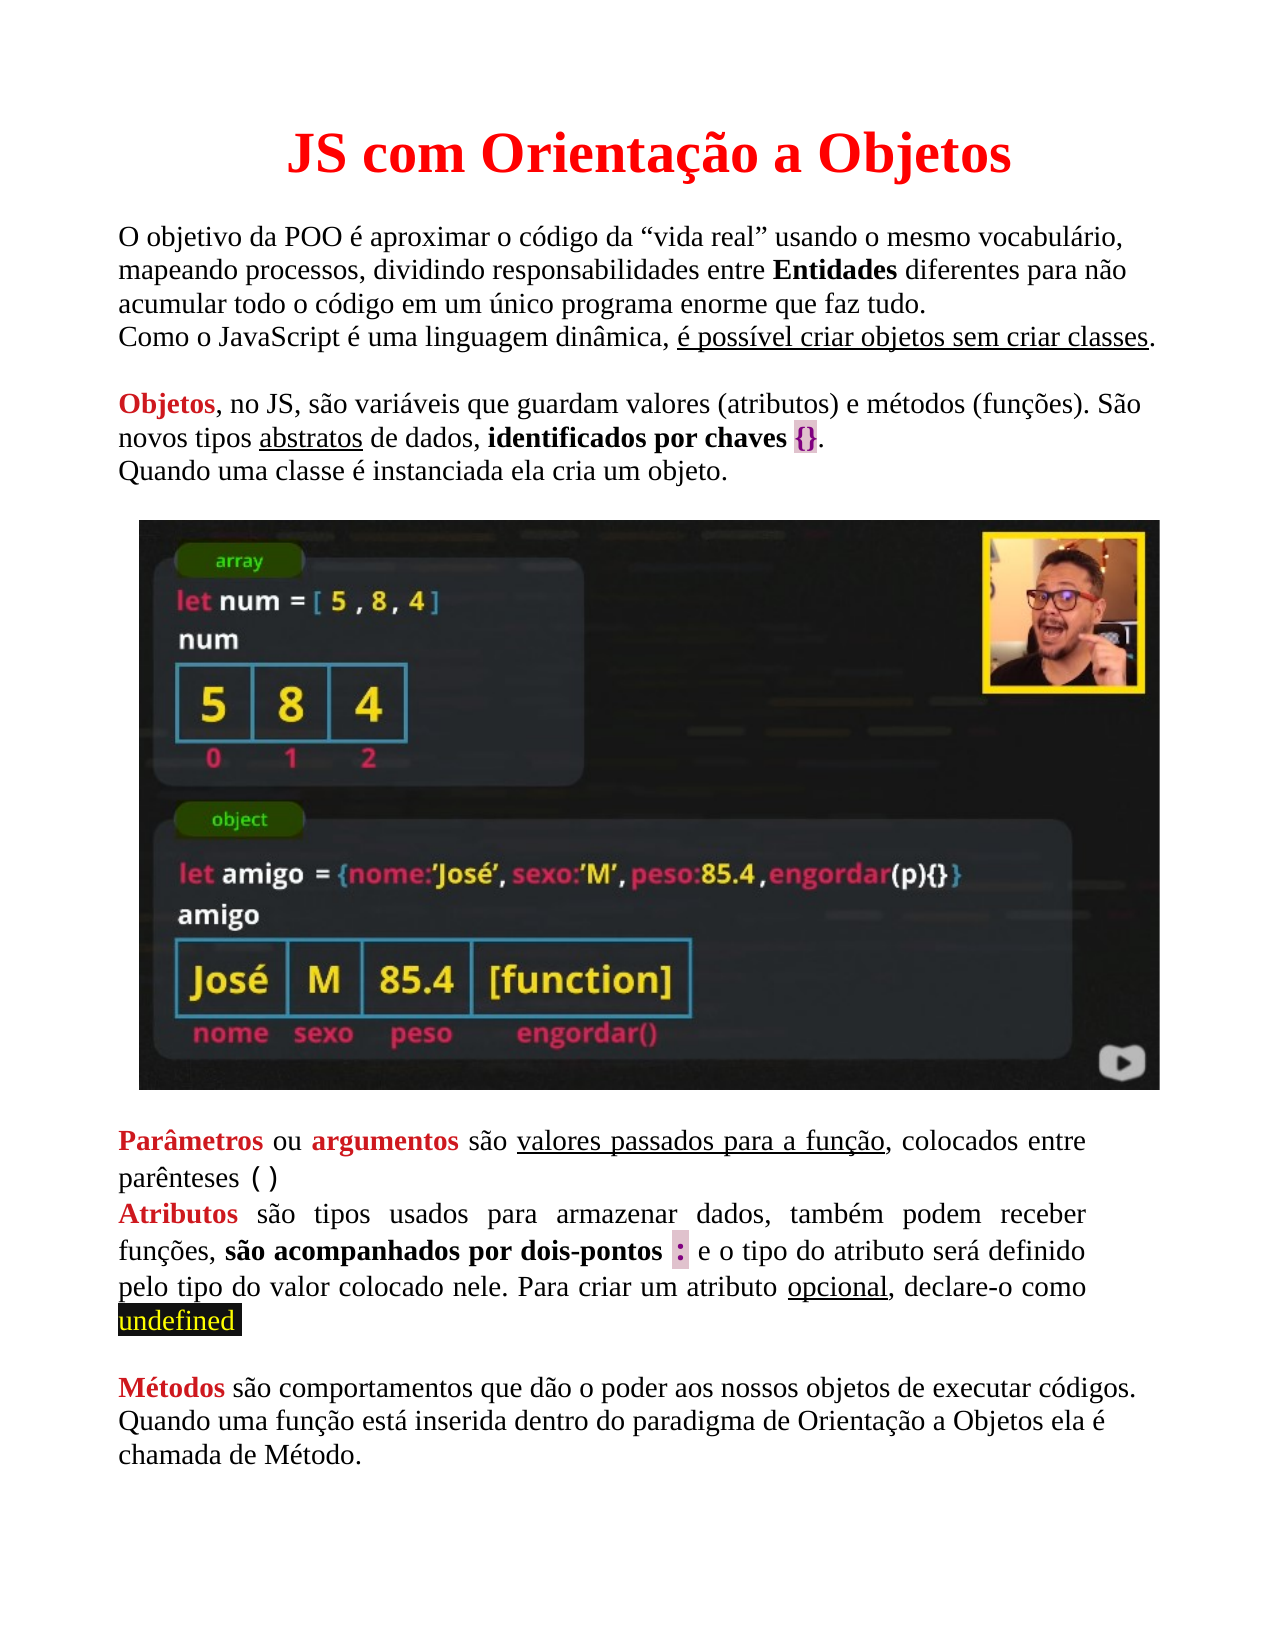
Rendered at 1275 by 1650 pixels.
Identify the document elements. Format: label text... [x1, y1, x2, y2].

text Objetos, no JS, são variáveis que guardam valores (atributos) e métodos (funções). São novos tipos abstratos de dados, identificados por chaves {}. [118, 386, 1204, 453]
text Como o JavaScript é uma linguagem dinâmica, é possível criar objetos sem criar classes. [118, 319, 1181, 353]
text Atributos são tipos usados para armazenar dados, também podem receber funções, são acompanhados por dois-pontos : e o tipo do atributo será definido pelo tipo do valor colocado nele. Para criar um atributo opcional, declare-o como undefined [118, 1196, 1086, 1336]
text Parâmetros ou argumentos são valores passados para a função, colocados entre parênteses () [118, 1123, 1086, 1196]
text O objetivo da POO é aproximar o código da “vida real” usando o mesmo vocabulário, mapeando processos, dividindo responsabilidades entre Entidades diferentes para não acumular todo o código em um único programa enorme que faz tudo. [118, 219, 1181, 319]
text Métodos são comportamentos que dão o poder aos nossos objetos de executar códigos. Quando uma função está inserida dentro do paradigma de Orientação a Objetos ela é chamada de Método. [118, 1370, 1181, 1471]
text JS com Orientação a Objetos [118, 118, 1181, 185]
picture [139, 520, 1160, 1090]
text Quando uma classe é instanciada ela cria um objeto. [118, 453, 1204, 487]
